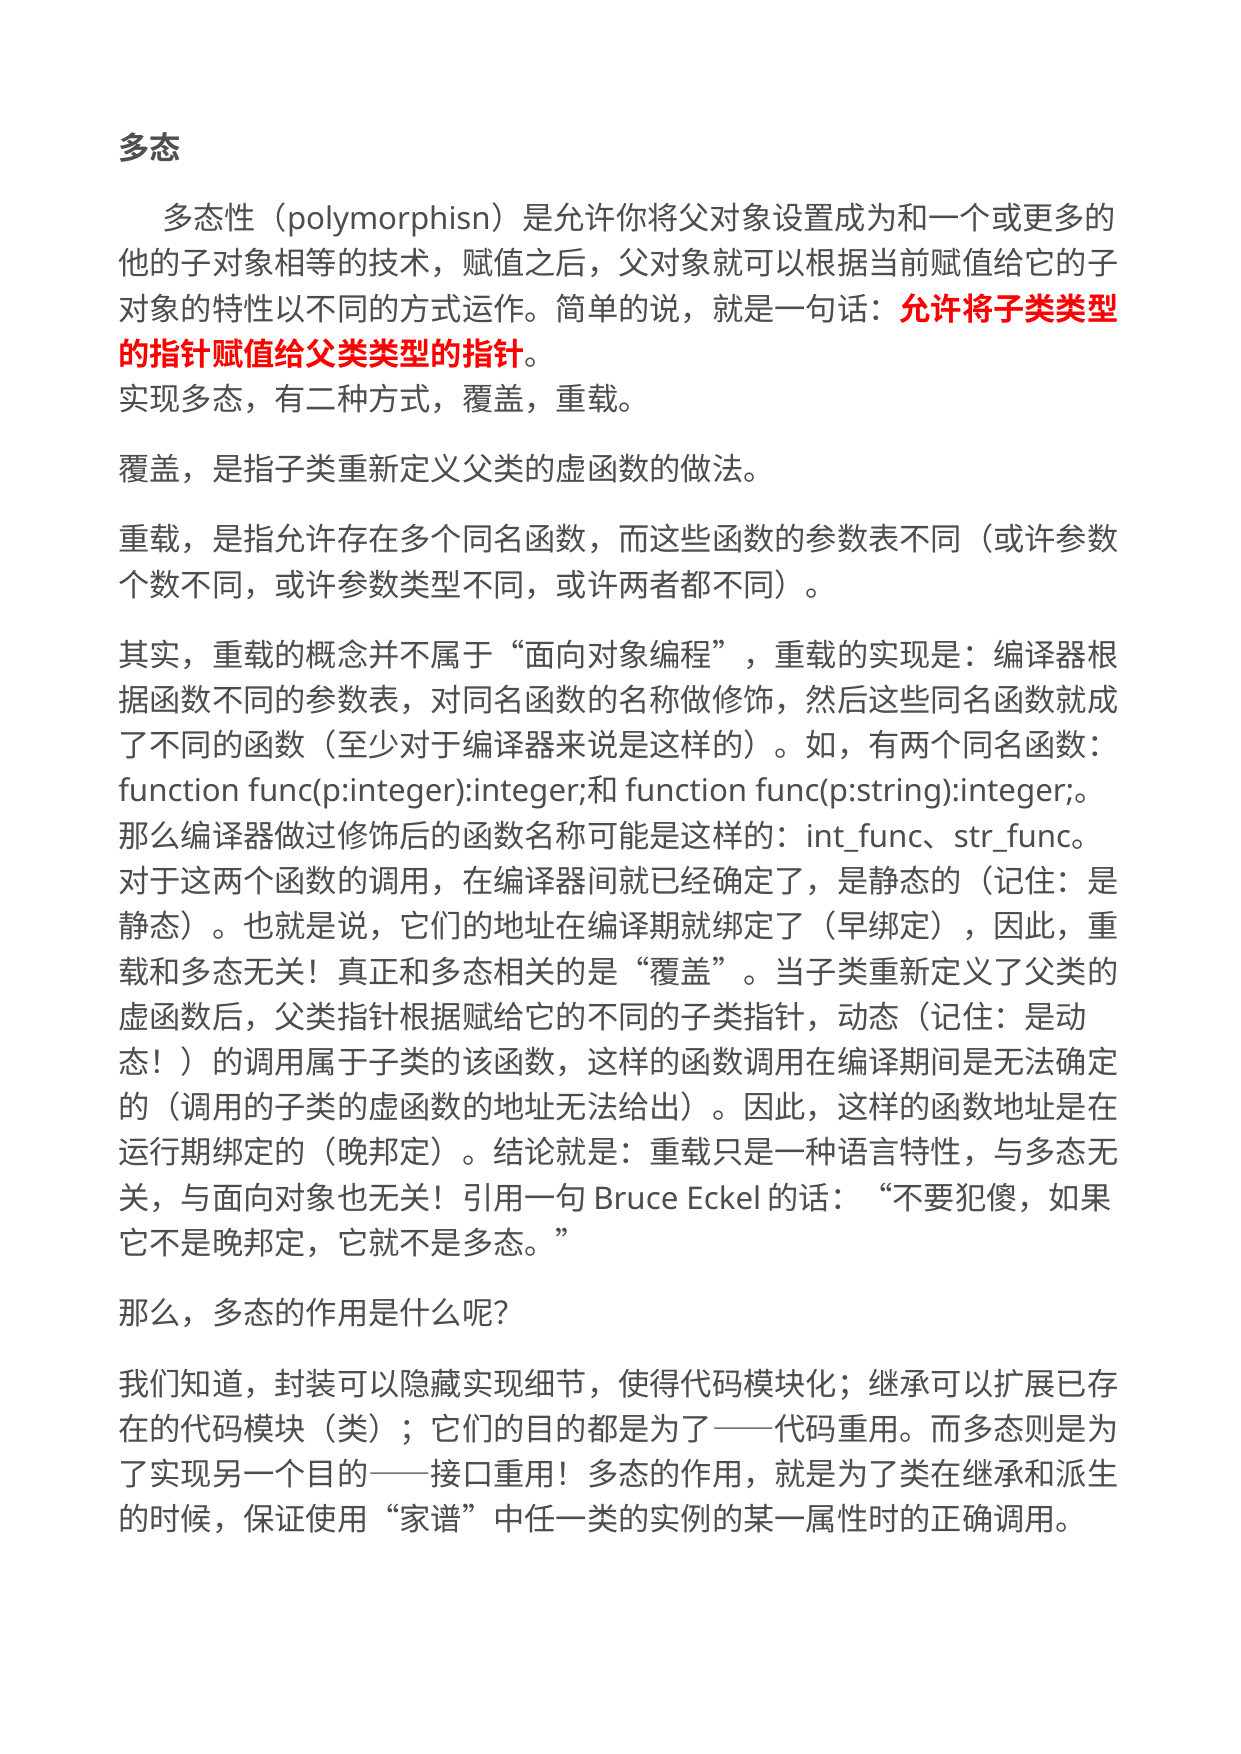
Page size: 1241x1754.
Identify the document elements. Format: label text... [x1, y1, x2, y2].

subtitle 多态 [118, 118, 1122, 168]
text 我们知道，封装可以隐藏实现细节，使得代码模块化；继承可以扩展已存在的代码模块（类）；它们的目的都是为了——代码重用。而多态则是为了实现另一个目的——接口重用！多态的作用，就是为了类在继承和派生的时候，保证使用“家谱”中任一类的实例的某一属性时的正确调用。 [118, 1359, 1122, 1539]
text 重载，是指允许存在多个同名函数，而这些函数的参数表不同（或许参数个数不同，或许参数类型不同，或许两者都不同）。 [118, 514, 1122, 605]
text 多态性（polymorphisn）是允许你将父对象设置成为和一个或更多的他的子对象相等的技术，赋值之后，父对象就可以根据当前赋值给它的子对象的特性以不同的方式运作。简单的说，就是一句话：允许将子类类型的指针赋值给父类类型的指针。 [118, 193, 1122, 374]
text 其实，重载的概念并不属于“面向对象编程”，重载的实现是：编译器根据函数不同的参数表，对同名函数的名称做修饰，然后这些同名函数就成了不同的函数（至少对于编译器来说是这样的）。如，有两个同名函数：function func(p:integer):integer;和function func(p:string):integer;。那么编译器做过修饰后的函数名称可能是这样的：int_func、str_func。对于这两个函数的调用，在编译器间就已经确定了，是静态的（记住：是静态）。也就是说，它们的地址在编译期就绑定了（早绑定），因此，重载和多态无关！真正和多态相关的是“覆盖”。当子类重新定义了父类的虚函数后，父类指针根据赋给它的不同的子类指针，动态（记住：是动态！）的调用属于子类的该函数，这样的函数调用在编译期间是无法确定的（调用的子类的虚函数的地址无法给出）。因此，这样的函数地址是在运行期绑定的（晚邦定）。结论就是：重载只是一种语言特性，与多态无关，与面向对象也无关！引用一句Bruce Eckel的话：“不要犯傻，如果它不是晚邦定，它就不是多态。” [118, 630, 1122, 1263]
text 那么，多态的作用是什么呢？ [118, 1288, 1122, 1334]
text 实现多态，有二种方式，覆盖，重载。 [118, 374, 1122, 419]
text 覆盖，是指子类重新定义父类的虚函数的做法。 [118, 444, 1122, 489]
